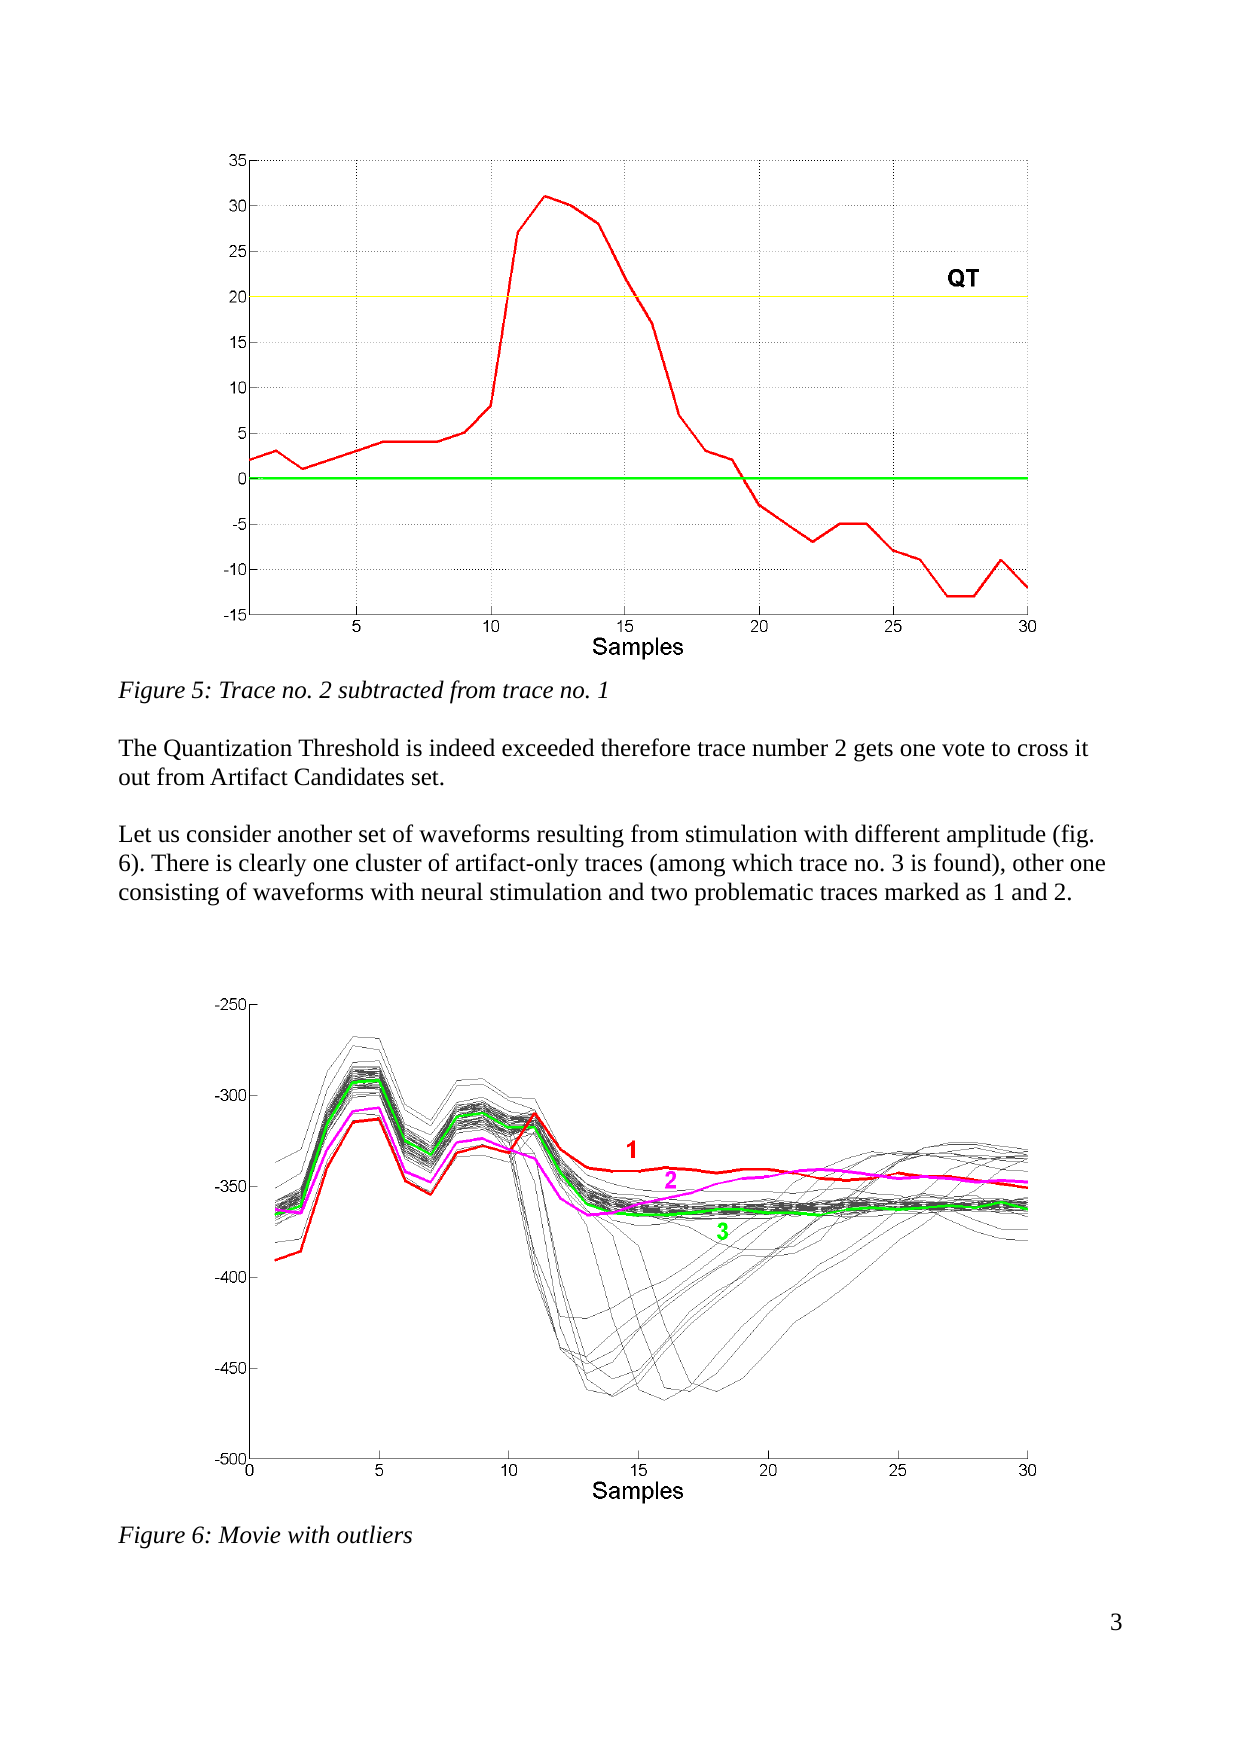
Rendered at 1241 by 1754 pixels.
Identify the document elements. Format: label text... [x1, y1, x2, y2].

picture [118, 962, 1123, 1520]
text Figure 6: Movie with outliers [118, 1520, 1122, 1549]
text Figure 5: Trace no. 2 subtracted from trace no. 1 [118, 676, 1122, 704]
text The Quantization Threshold is indeed exceeded therefore trace number 2 gets one vote to cross it out from Artifact Candidates set. [118, 733, 1122, 790]
picture [118, 118, 1123, 676]
text Let us consider another set of waveforms resulting from stimulation with different amplitude (fig. 6). There is clearly one cluster of artifact-only traces (among which trace no. 3 is found), other one consisting of waveforms with neural stimulation and two problematic traces marked as 1 and 2. [118, 819, 1122, 905]
